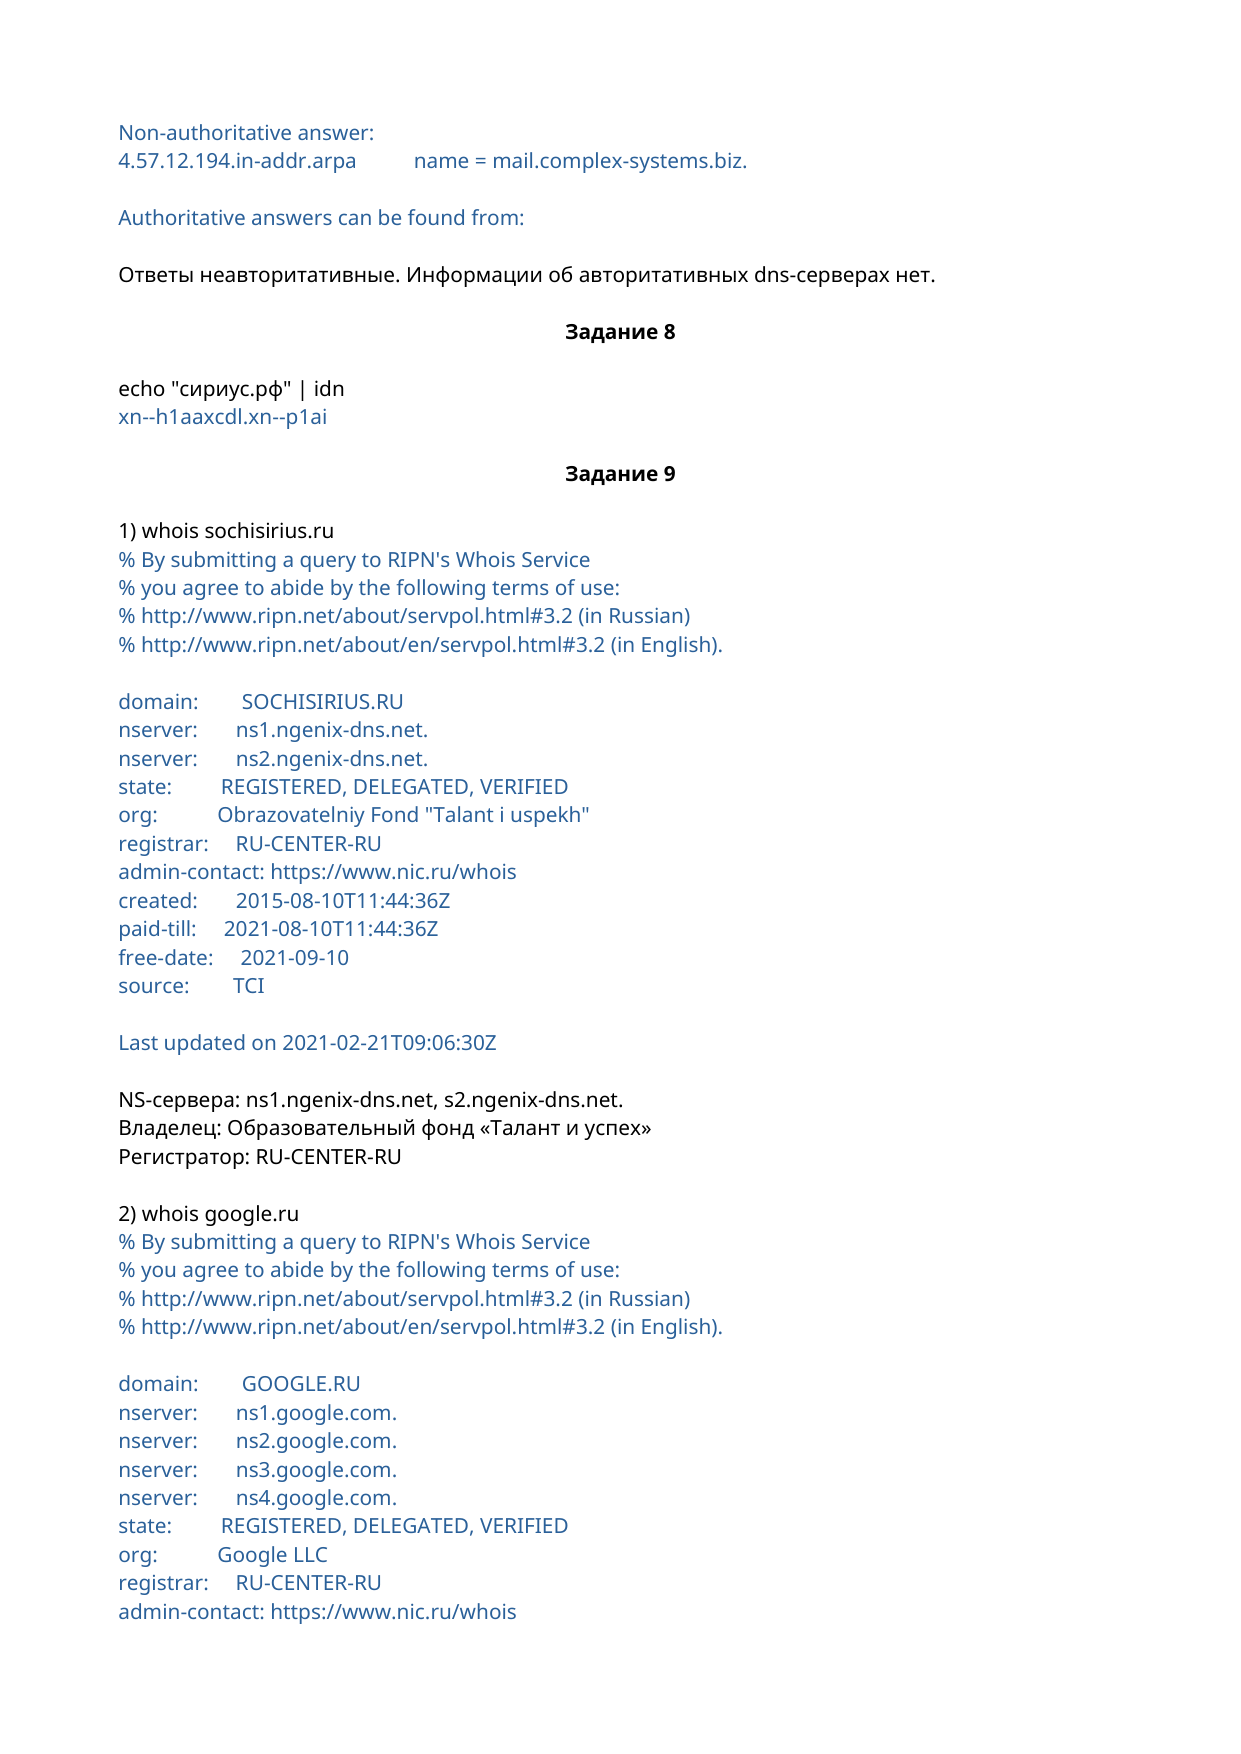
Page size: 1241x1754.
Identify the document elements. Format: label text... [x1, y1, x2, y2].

text Задание 8 [118, 317, 1122, 346]
text Ответы неавторитативные. Информации об авторитативных dns-серверах нет. [118, 260, 1122, 289]
text 1) whois sochisirius.ru [118, 516, 1122, 545]
text nserver: ns4.google.com. [118, 1483, 1122, 1512]
text domain: GOOGLE.RU [118, 1369, 1122, 1398]
text % http://www.ripn.net/about/en/servpol.html#3.2 (in English). [118, 630, 1122, 658]
text % By submitting a query to RIPN's Whois Service [118, 1227, 1122, 1256]
text NS-сервера: ns1.ngenix-dns.net, s2.ngenix-dns.net. [118, 1085, 1122, 1113]
text Регистратор: RU-CENTER-RU [118, 1142, 1122, 1170]
text Задание 9 [118, 459, 1122, 488]
text paid-till: 2021-08-10T11:44:36Z [118, 914, 1122, 943]
text created: 2015-08-10T11:44:36Z [118, 886, 1122, 914]
text registrar: RU-CENTER-RU [118, 829, 1122, 857]
text Authoritative answers can be found from: [118, 203, 1122, 232]
text nserver: ns3.google.com. [118, 1455, 1122, 1483]
text state: REGISTERED, DELEGATED, VERIFIED [118, 1512, 1122, 1540]
text state: REGISTERED, DELEGATED, VERIFIED [118, 772, 1122, 801]
text % http://www.ripn.net/about/en/servpol.html#3.2 (in English). [118, 1312, 1122, 1341]
text 2) whois google.ru [118, 1199, 1122, 1227]
text free-date: 2021-09-10 [118, 943, 1122, 971]
text echo "сириус.рф" | idn [118, 374, 1122, 402]
text org: Obrazovatelniy Fond "Talant i uspekh" [118, 801, 1122, 829]
text % http://www.ripn.net/about/servpol.html#3.2 (in Russian) [118, 1284, 1122, 1312]
text % you agree to abide by the following terms of use: [118, 573, 1122, 602]
text xn--h1aaxcdl.xn--p1ai [118, 402, 1122, 431]
text nserver: ns2.ngenix-dns.net. [118, 744, 1122, 772]
text org: Google LLC [118, 1540, 1122, 1568]
text nserver: ns2.google.com. [118, 1426, 1122, 1455]
text registrar: RU-CENTER-RU [118, 1568, 1122, 1597]
text Last updated on 2021-02-21T09:06:30Z [118, 1028, 1122, 1057]
text admin-contact: https://www.nic.ru/whois [118, 1597, 1122, 1625]
text Владелец: Образовательный фонд «Талант и успех» [118, 1113, 1122, 1142]
text source: TCI [118, 971, 1122, 1000]
text Non-authoritative answer: [118, 118, 1122, 147]
text % you agree to abide by the following terms of use: [118, 1256, 1122, 1284]
text admin-contact: https://www.nic.ru/whois [118, 857, 1122, 886]
text % By submitting a query to RIPN's Whois Service [118, 545, 1122, 573]
text domain: SOCHISIRIUS.RU [118, 687, 1122, 715]
text nserver: ns1.google.com. [118, 1398, 1122, 1426]
text 4.57.12.194.in-addr.arpa name = mail.complex-systems.biz. [118, 147, 1122, 175]
text % http://www.ripn.net/about/servpol.html#3.2 (in Russian) [118, 602, 1122, 630]
text nserver: ns1.ngenix-dns.net. [118, 715, 1122, 744]
